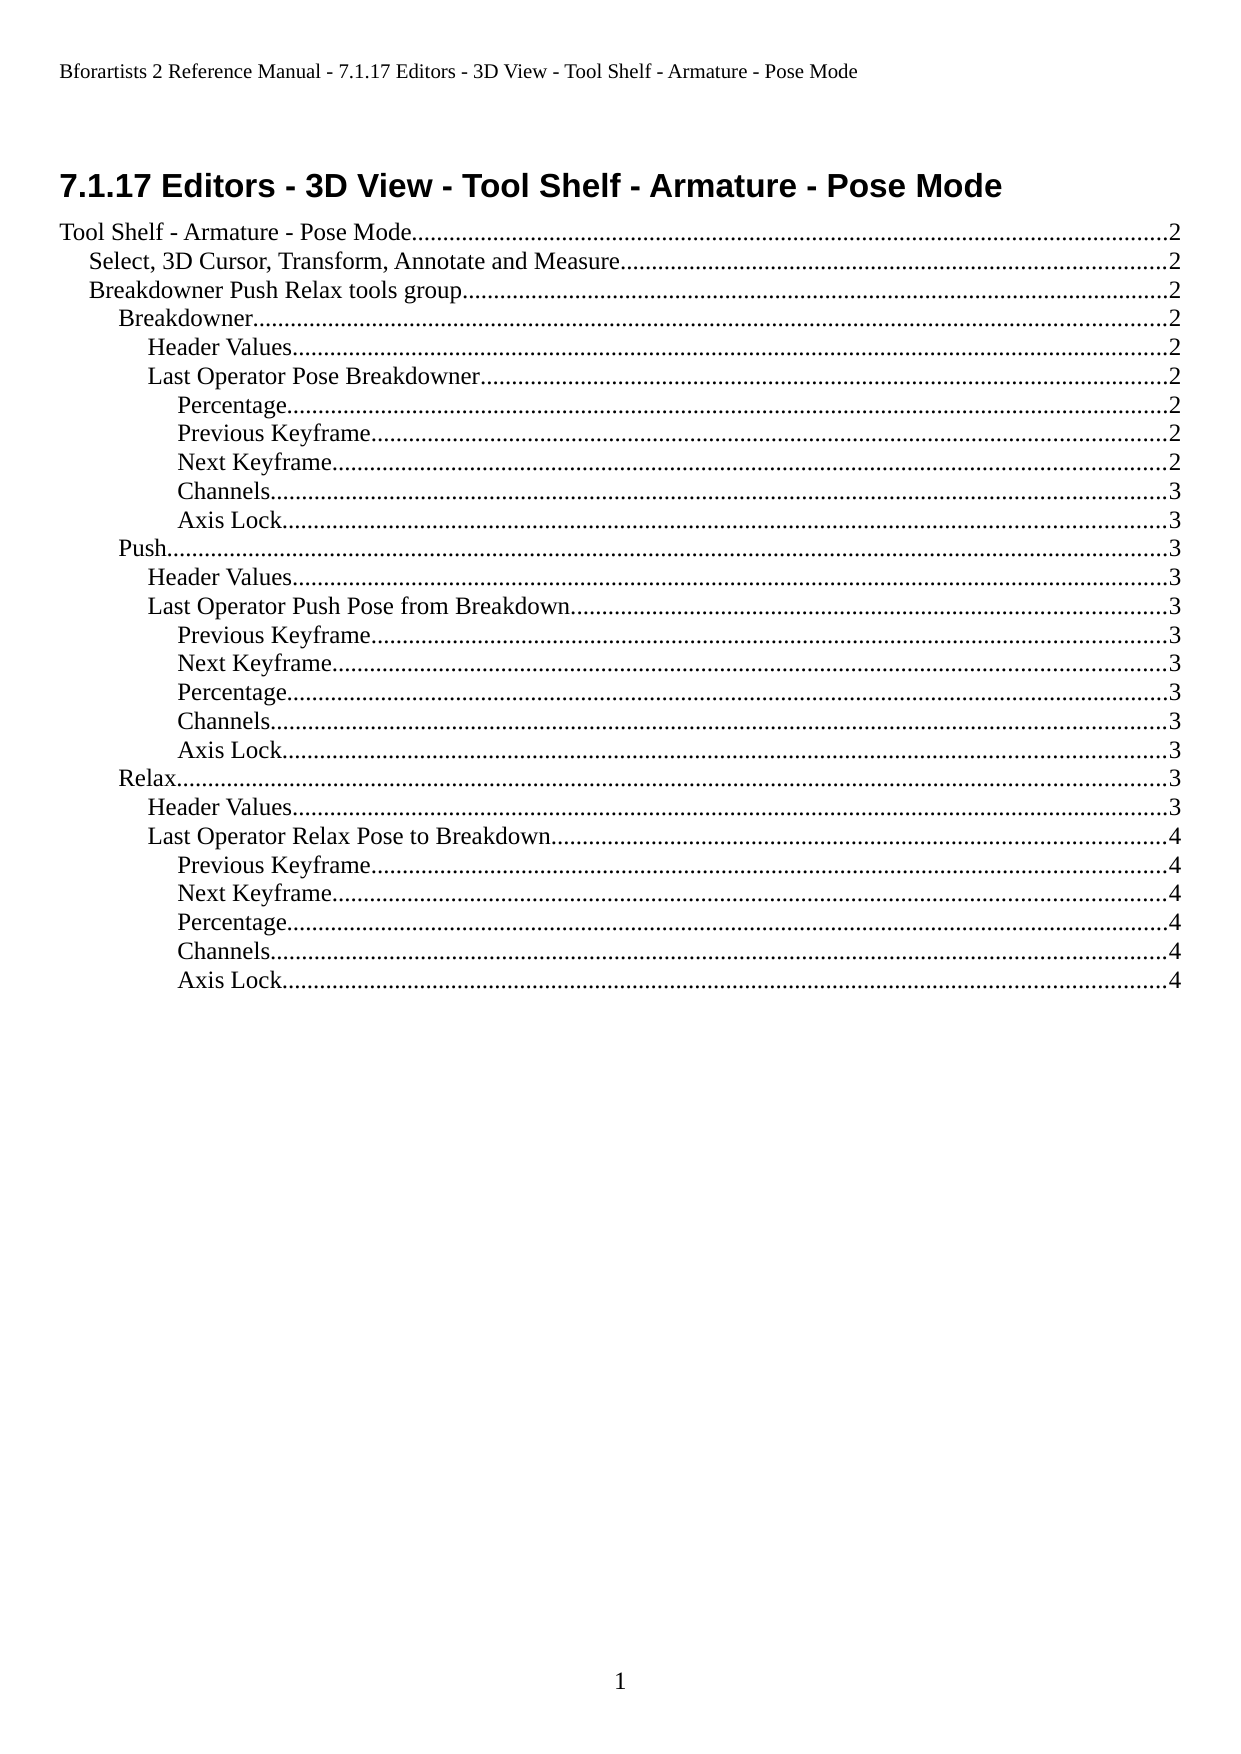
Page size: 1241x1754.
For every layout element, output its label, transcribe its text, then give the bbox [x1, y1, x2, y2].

text Next Keyframe 4 [177, 878, 1181, 907]
text Header Values 3 [147, 792, 1181, 821]
text Next Keyframe 3 [177, 648, 1181, 677]
text Percentage 4 [177, 907, 1181, 936]
text Relax 3 [118, 763, 1181, 792]
text Percentage 2 [177, 390, 1181, 418]
text Percentage 3 [177, 677, 1181, 706]
text Channels 3 [177, 476, 1181, 505]
text Channels 4 [177, 936, 1181, 965]
text Axis Lock 4 [177, 965, 1181, 993]
text Header Values 3 [147, 562, 1181, 591]
text Previous Keyframe 4 [177, 850, 1181, 878]
text Next Keyframe 2 [177, 447, 1181, 476]
text Axis Lock 3 [177, 735, 1181, 763]
text Channels 3 [177, 706, 1181, 735]
text Tool Shelf - Armature - Pose Mode 2 [59, 217, 1181, 246]
subtitle 7.1.17 Editors - 3D View - Tool Shelf - Armature - Pose Mode [59, 166, 1181, 205]
text Select, 3D Cursor, Transform, Annotate and Measure 2 [88, 246, 1181, 275]
text Previous Keyframe 2 [177, 418, 1181, 447]
text Last Operator Relax Pose to Breakdown 4 [147, 821, 1181, 850]
text Breakdowner Push Relax tools group 2 [88, 275, 1181, 303]
text Breakdowner 2 [118, 303, 1181, 332]
text Previous Keyframe 3 [177, 620, 1181, 648]
text Header Values 2 [147, 332, 1181, 361]
text Axis Lock 3 [177, 505, 1181, 533]
text Last Operator Push Pose from Breakdown. 3 [147, 591, 1181, 620]
text Push 3 [118, 533, 1181, 562]
text Last Operator Pose Breakdowner 2 [147, 361, 1181, 390]
